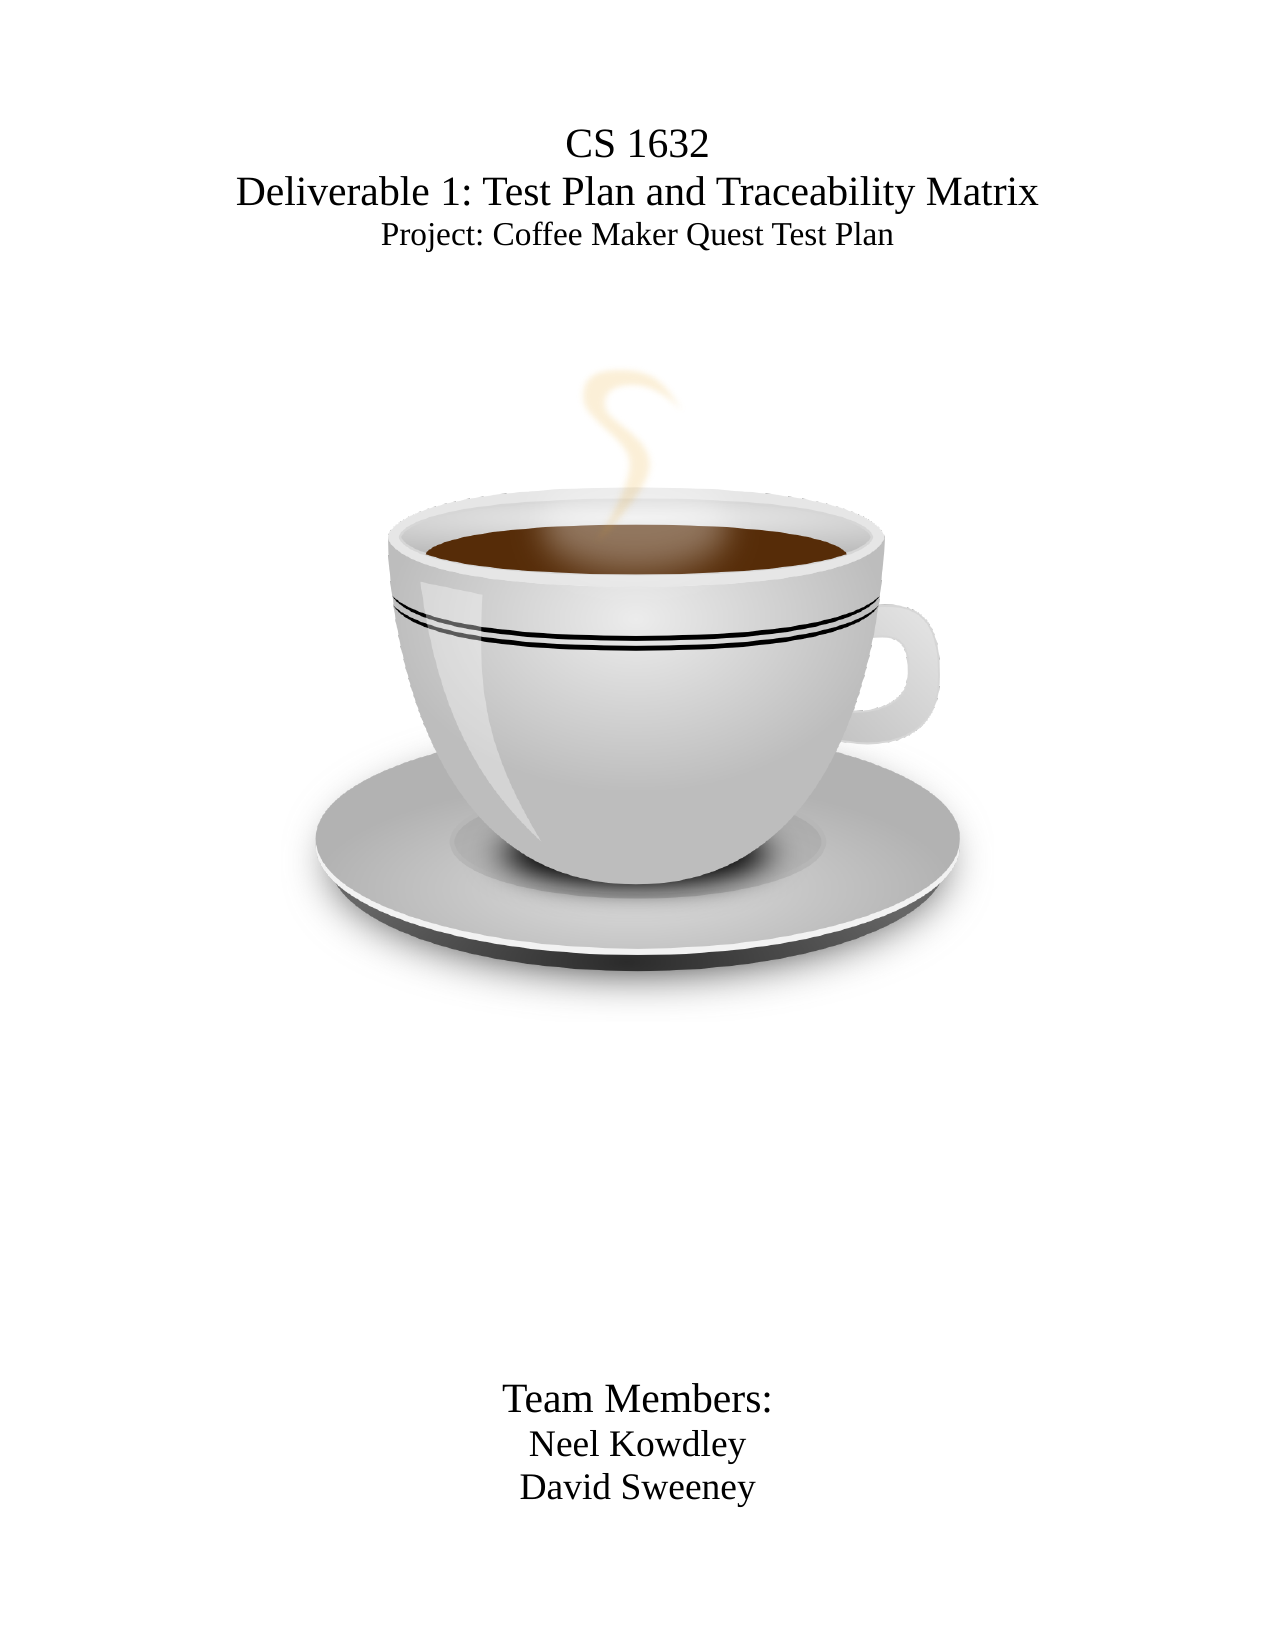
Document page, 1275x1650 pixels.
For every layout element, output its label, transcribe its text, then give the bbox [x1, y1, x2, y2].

text Team Members: [118, 1373, 1157, 1421]
text Deliverable 1: Test Plan and Traceability Matrix [118, 166, 1157, 214]
text David Sweeney [118, 1464, 1157, 1508]
text Neel Kowdley [118, 1421, 1157, 1464]
text Project: Coffee Maker Quest Test Plan [118, 214, 1157, 252]
text CS 1632 [118, 118, 1157, 166]
